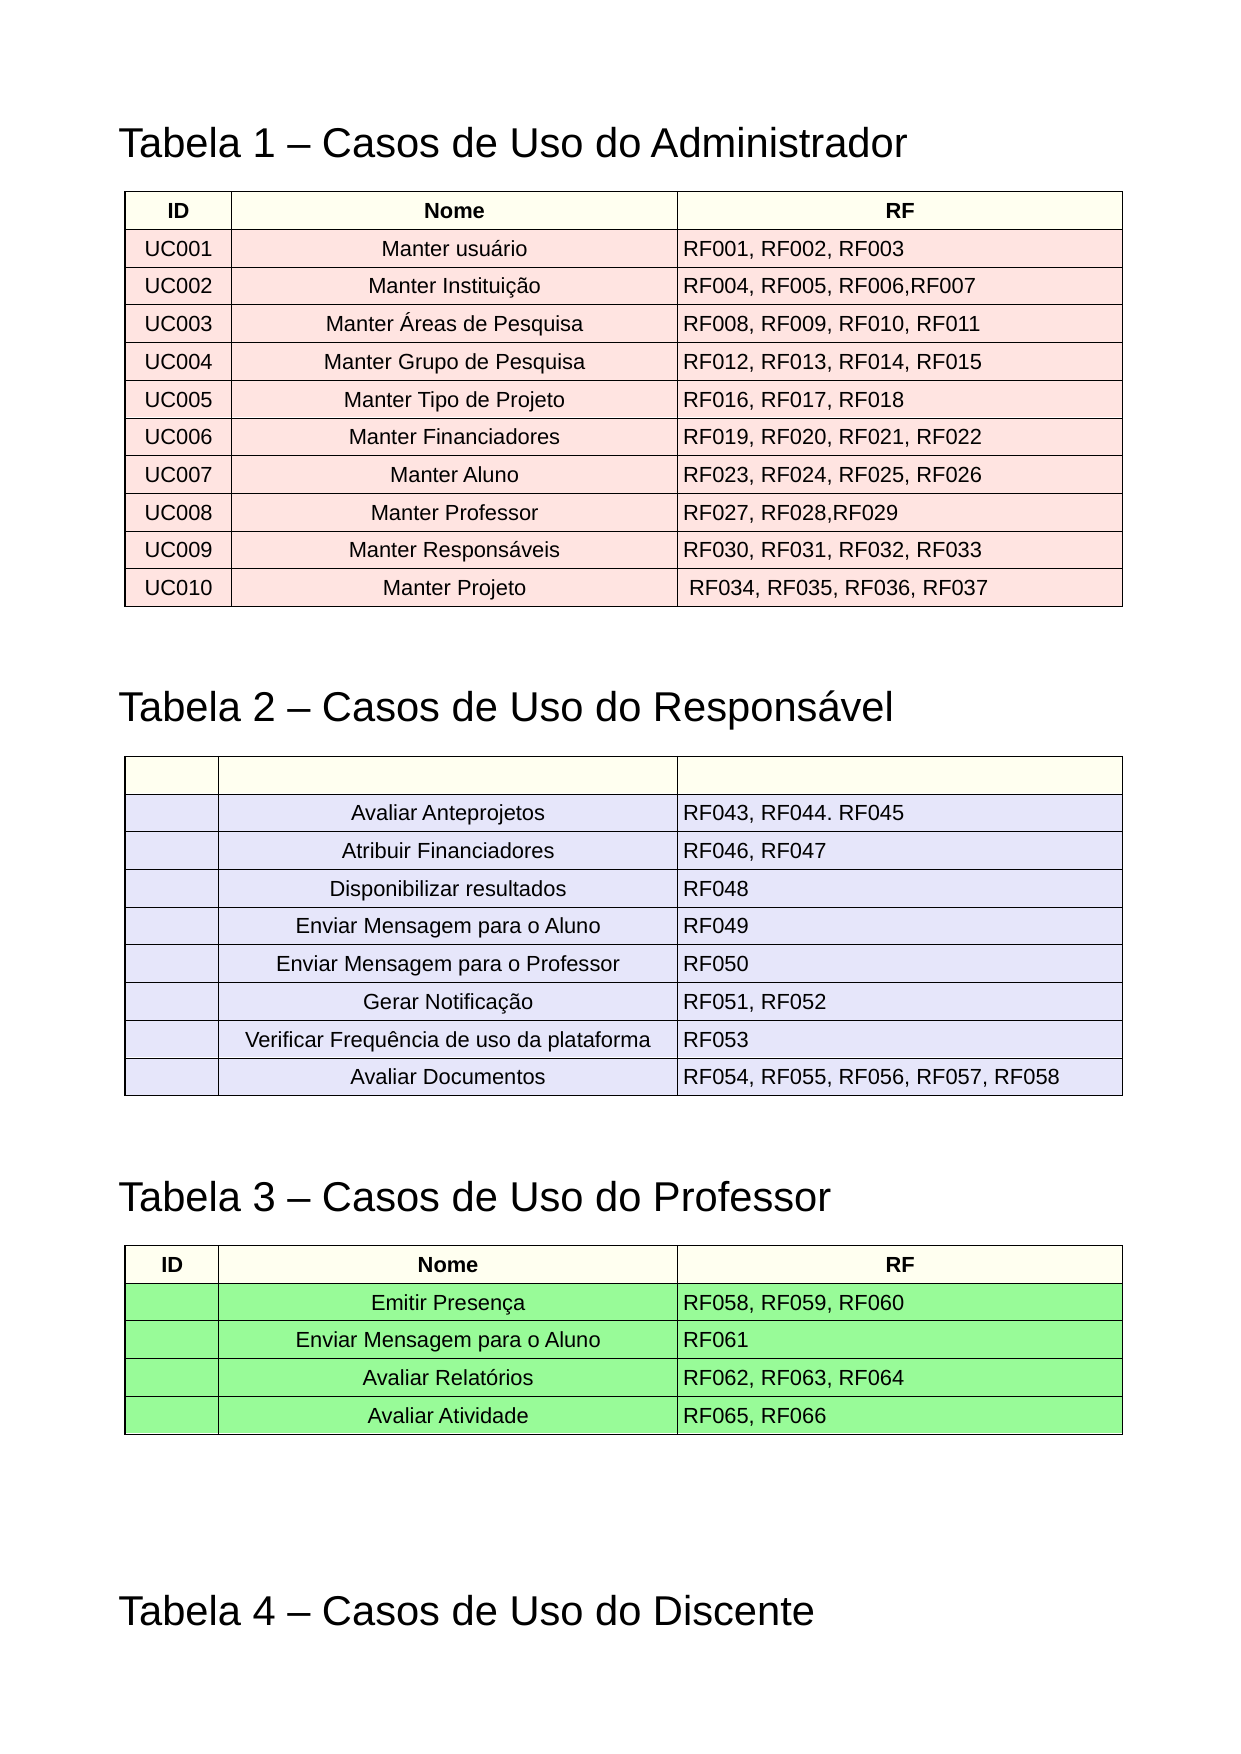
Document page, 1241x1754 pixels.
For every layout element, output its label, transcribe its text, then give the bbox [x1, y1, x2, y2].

table_cell RF034, RF035, RF036, RF037 [678, 569, 1122, 606]
table_cell Avaliar Anteprojetos [219, 795, 677, 831]
table_cell RF049 [678, 908, 1122, 944]
table_cell RF058, RF059, RF060 [678, 1284, 1122, 1320]
table_cell RF053 [678, 1021, 1122, 1057]
table_cell Avaliar Documentos [219, 1059, 677, 1095]
table_cell Disponibilizar resultados [219, 870, 677, 907]
table_cell [126, 795, 218, 831]
text Tabela 3 – Casos de Uso do Professor [118, 1172, 1122, 1220]
table_cell RF019, RF020, RF021, RF022 [678, 419, 1122, 455]
table_header [219, 757, 677, 793]
table_cell UC010 [126, 569, 231, 606]
table_header Nome [219, 1246, 677, 1283]
table_header ID [126, 1246, 218, 1283]
table_cell Manter Grupo de Pesquisa [232, 343, 677, 380]
table_cell RF004, RF005, RF006,RF007 [678, 268, 1122, 304]
table_cell RF065, RF066 [678, 1397, 1122, 1433]
table_cell Manter Projeto [232, 569, 677, 606]
table_cell Enviar Mensagem para o Aluno [219, 908, 677, 944]
table_cell UC004 [126, 343, 231, 380]
text Tabela 2 – Casos de Uso do Responsável [118, 683, 1122, 731]
table_cell RF012, RF013, RF014, RF015 [678, 343, 1122, 380]
table_cell RF048 [678, 870, 1122, 907]
table_cell Avaliar Relatórios [219, 1359, 677, 1396]
table_cell Avaliar Atividade [219, 1397, 677, 1433]
table_cell [126, 832, 218, 869]
table_cell Enviar Mensagem para o Professor [219, 945, 677, 982]
table_cell Enviar Mensagem para o Aluno [219, 1321, 677, 1358]
table_cell [126, 908, 218, 944]
table_cell Manter usuário [232, 230, 677, 267]
table_cell UC007 [126, 456, 231, 493]
table_cell Verificar Frequência de uso da plataforma [219, 1021, 677, 1057]
table_cell Atribuir Financiadores [219, 832, 677, 869]
table_header [126, 757, 218, 793]
table_cell UC006 [126, 419, 231, 455]
table_cell UC002 [126, 268, 231, 304]
table_cell [126, 870, 218, 907]
table_cell Manter Professor [232, 494, 677, 531]
text Tabela 1 – Casos de Uso do Administrador [118, 118, 1122, 166]
table_cell Manter Áreas de Pesquisa [232, 305, 677, 342]
text Tabela 4 – Casos de Uso do Discente [118, 1586, 1122, 1634]
table_cell Manter Financiadores [232, 419, 677, 455]
table_cell [126, 1397, 218, 1433]
table_cell Manter Aluno [232, 456, 677, 493]
table_cell [126, 1321, 218, 1358]
table_cell RF046, RF047 [678, 832, 1122, 869]
table_header ID [126, 192, 231, 229]
table_cell UC005 [126, 381, 231, 417]
table_cell UC008 [126, 494, 231, 531]
table_cell UC009 [126, 532, 231, 568]
table_header RF [678, 192, 1122, 229]
table_cell [126, 945, 218, 982]
table_cell [126, 1059, 218, 1095]
table_cell RF050 [678, 945, 1122, 982]
table_cell RF043, RF044. RF045 [678, 795, 1122, 831]
table_cell UC003 [126, 305, 231, 342]
table_cell RF030, RF031, RF032, RF033 [678, 532, 1122, 568]
table_cell RF062, RF063, RF064 [678, 1359, 1122, 1396]
table_cell [126, 1284, 218, 1320]
table_cell RF008, RF009, RF010, RF011 [678, 305, 1122, 342]
table_cell UC001 [126, 230, 231, 267]
table_cell [126, 1359, 218, 1396]
table_header RF [678, 1246, 1122, 1283]
table_header Nome [232, 192, 677, 229]
table_cell Manter Responsáveis [232, 532, 677, 568]
table_cell RF016, RF017, RF018 [678, 381, 1122, 417]
table_cell RF023, RF024, RF025, RF026 [678, 456, 1122, 493]
table_cell Emitir Presença [219, 1284, 677, 1320]
table_cell RF027, RF028,RF029 [678, 494, 1122, 531]
table_cell [126, 1021, 218, 1057]
table_cell RF054, RF055, RF056, RF057, RF058 [678, 1059, 1122, 1095]
table_cell RF051, RF052 [678, 983, 1122, 1020]
table_cell Manter Instituição [232, 268, 677, 304]
table_cell Manter Tipo de Projeto [232, 381, 677, 417]
table_cell Gerar Notificação [219, 983, 677, 1020]
table_cell RF061 [678, 1321, 1122, 1358]
table_header [678, 757, 1122, 793]
table_cell RF001, RF002, RF003 [678, 230, 1122, 267]
table_cell [126, 983, 218, 1020]
